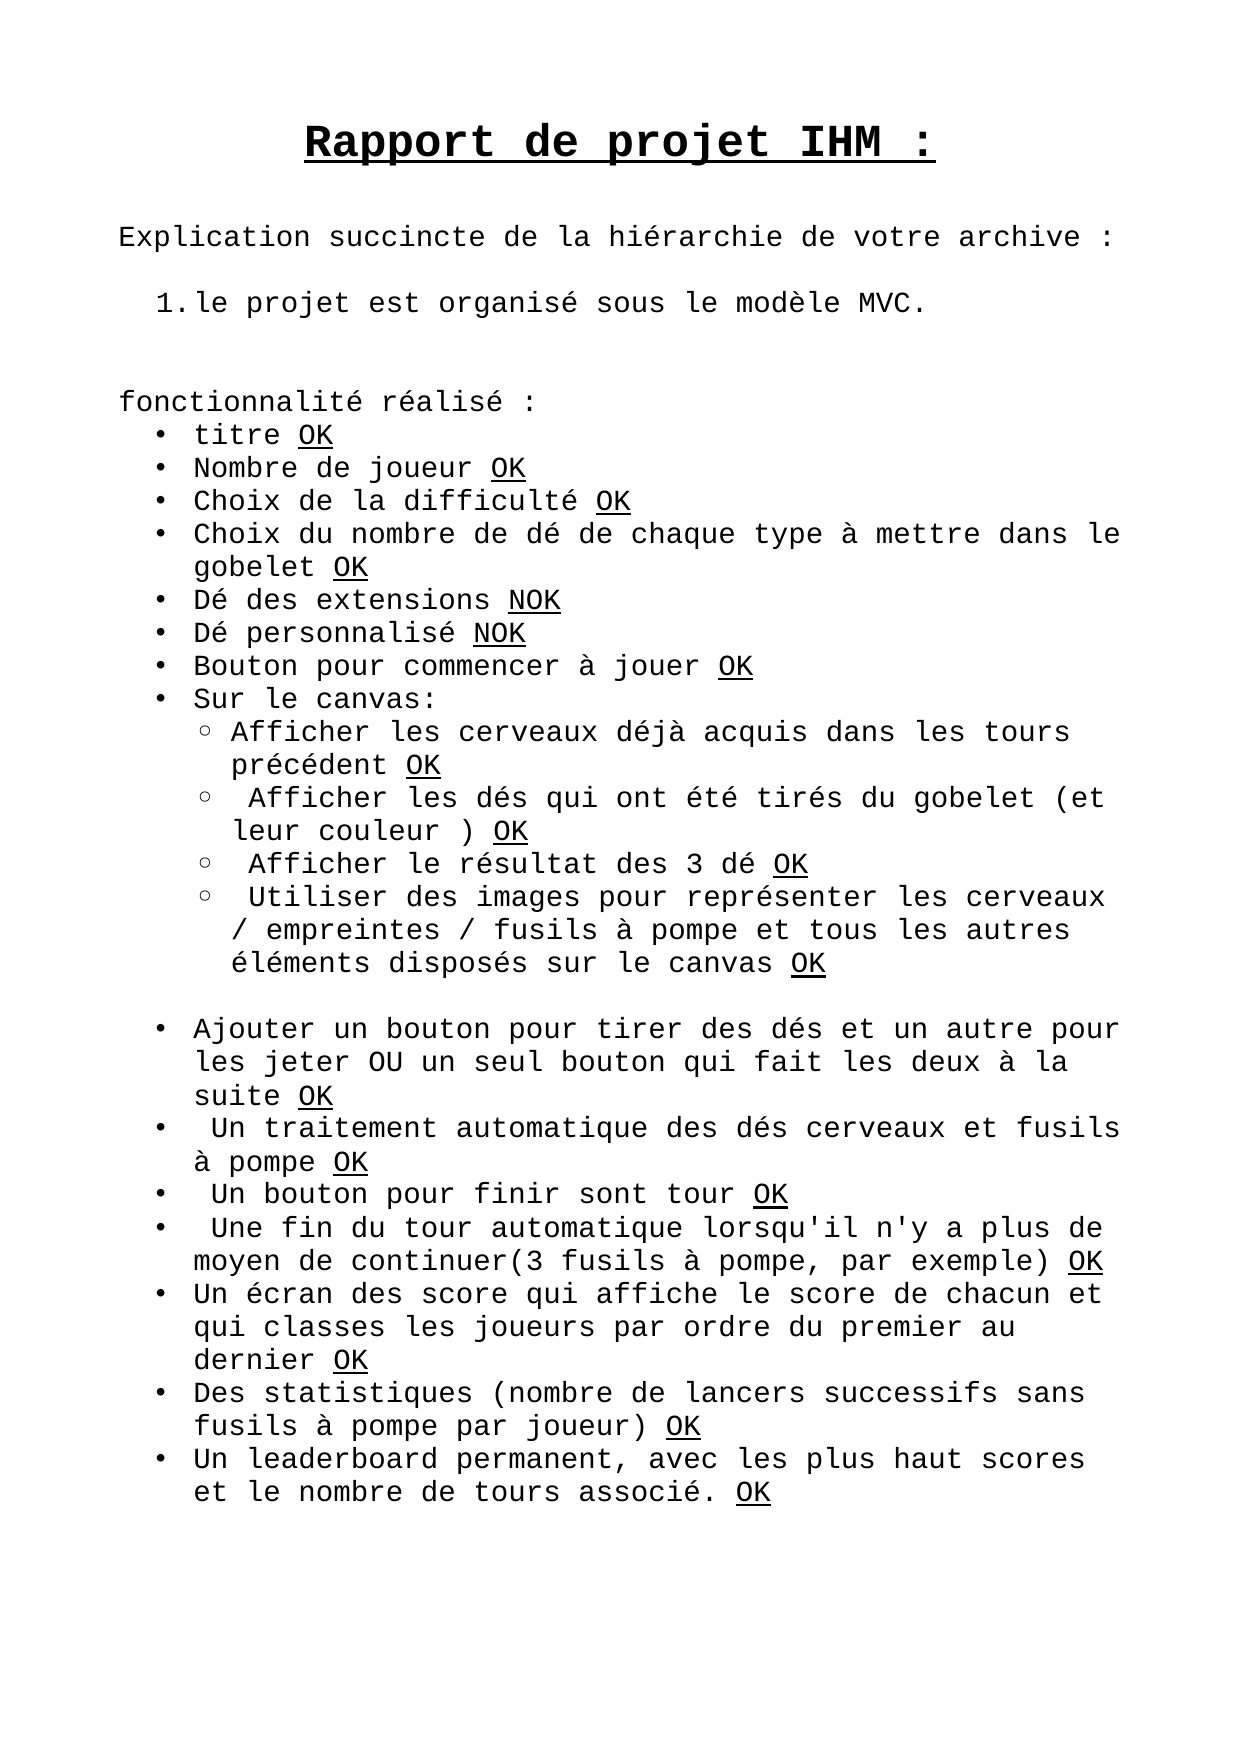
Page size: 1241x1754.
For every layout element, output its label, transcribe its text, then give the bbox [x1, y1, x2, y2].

list Un écran des score qui affiche le score de chacun et qui classes les joueurs par ordre du premier au dernier OK [156, 1279, 1122, 1378]
list Des statistiques (nombre de lancers successifs sans fusils à pompe par joueur) OK [156, 1378, 1122, 1444]
list Dé des extensions NOK [156, 585, 1122, 618]
list Un traitement automatique des dés cerveaux et fusils à pompe OK [156, 1114, 1122, 1180]
text Rapport de projet IHM : [118, 118, 1122, 170]
list Choix de la difficulté OK [156, 486, 1122, 519]
text Explication succincte de la hiérarchie de votre archive : [118, 222, 1122, 255]
list Bouton pour commencer à jouer OK [156, 651, 1122, 684]
list Utiliser des images pour représenter les cerveaux / empreintes / fusils à pompe et tous les autres éléments disposés sur le canvas OK [193, 882, 1122, 982]
list Dé personnalisé NOK [156, 618, 1122, 651]
list Un bouton pour finir sont tour OK [156, 1180, 1122, 1213]
list Une fin du tour automatique lorsqu'il n'y a plus de moyen de continuer(3 fusils à pompe, par exemple) OK [156, 1213, 1122, 1279]
list Afficher le résultat des 3 dé OK [193, 849, 1122, 882]
list Nombre de joueur OK [156, 453, 1122, 486]
list Sur le canvas: [156, 684, 1122, 717]
list Choix du nombre de dé de chaque type à mettre dans le gobelet OK [156, 519, 1122, 585]
list le projet est organisé sous le modèle MVC. [156, 288, 1122, 321]
list Afficher les cerveaux déjà acquis dans les tours précédent OK [193, 717, 1122, 783]
list titre OK [156, 420, 1122, 453]
list Ajouter un bouton pour tirer des dés et un autre pour les jeter OU un seul bouton qui fait les deux à la suite OK [156, 1014, 1122, 1114]
text fonctionnalité réalisé : [118, 387, 1122, 420]
list Afficher les dés qui ont été tirés du gobelet (et leur couleur ) OK [193, 783, 1122, 849]
list Un leaderboard permanent, avec les plus haut scores et le nombre de tours associé. OK [156, 1444, 1122, 1510]
